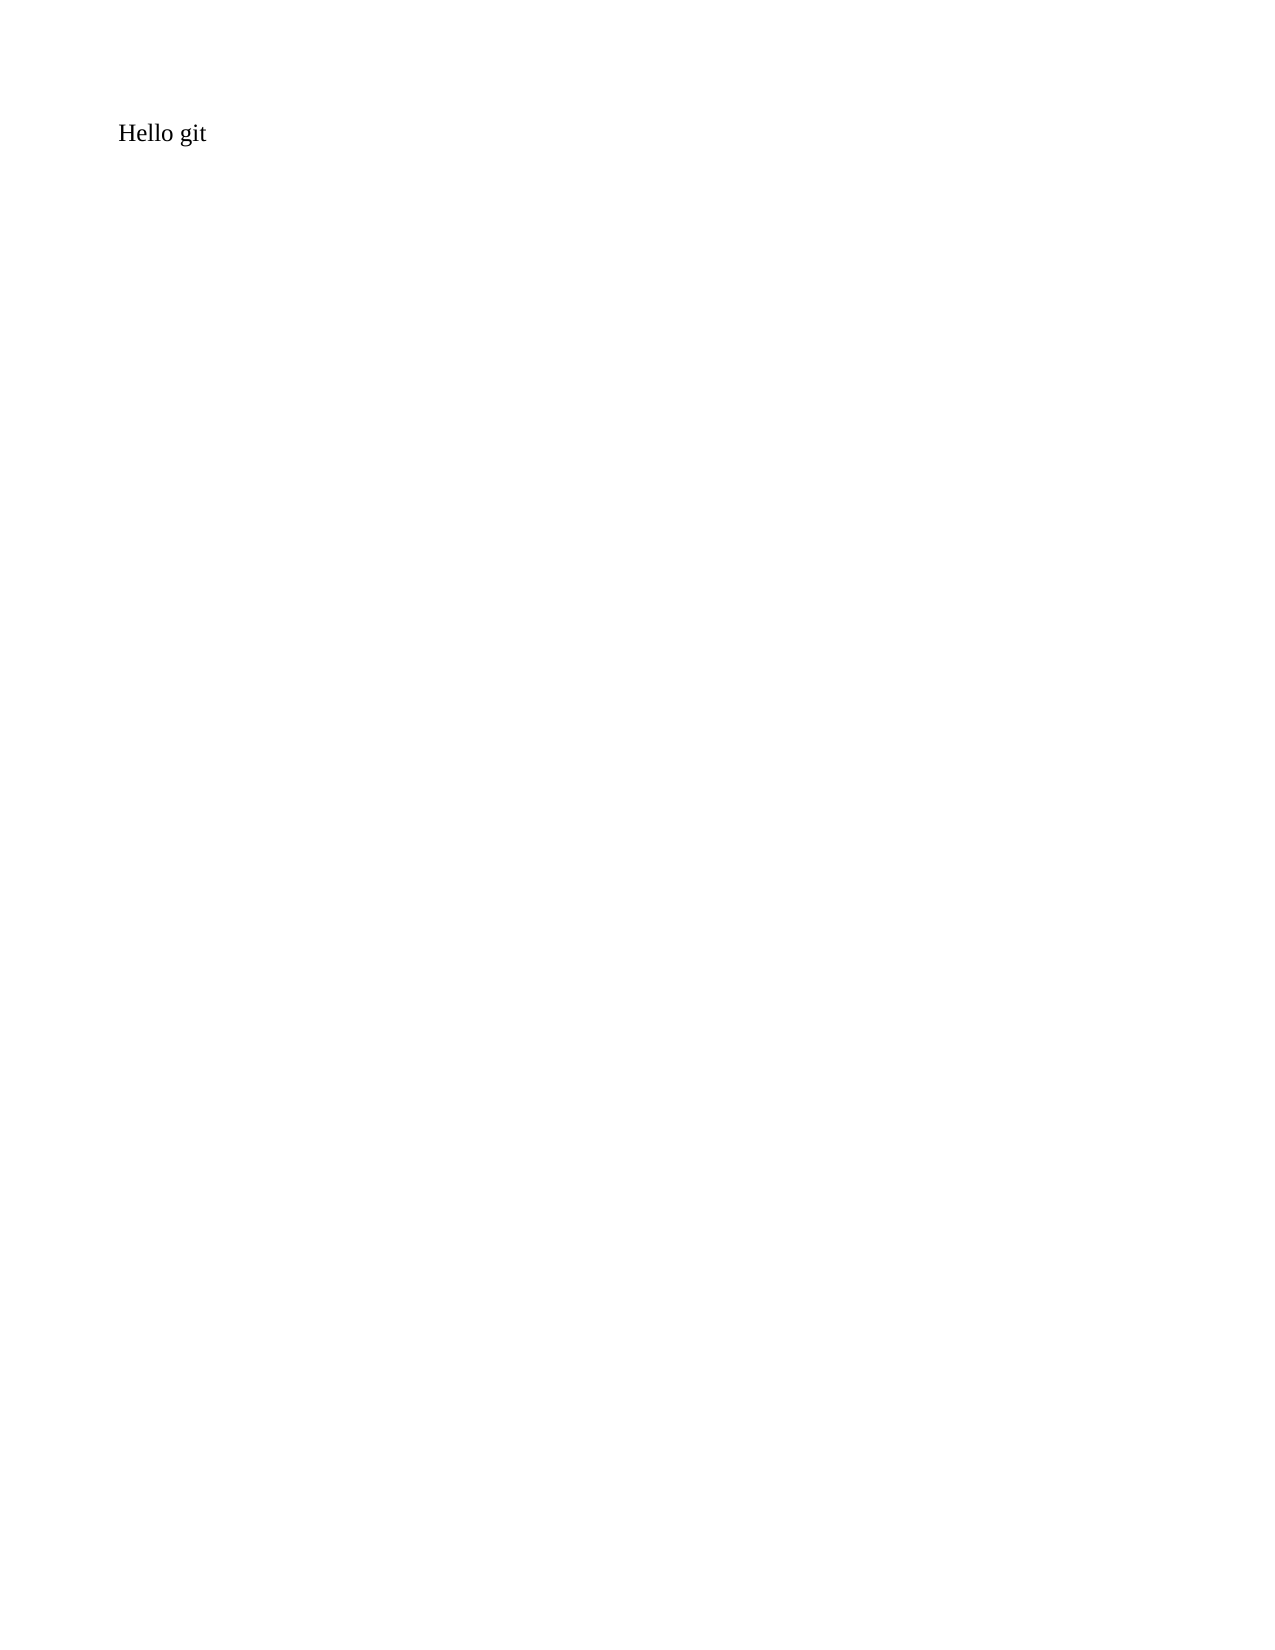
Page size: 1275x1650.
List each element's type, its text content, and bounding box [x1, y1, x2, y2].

text Hello git [118, 118, 1157, 147]
